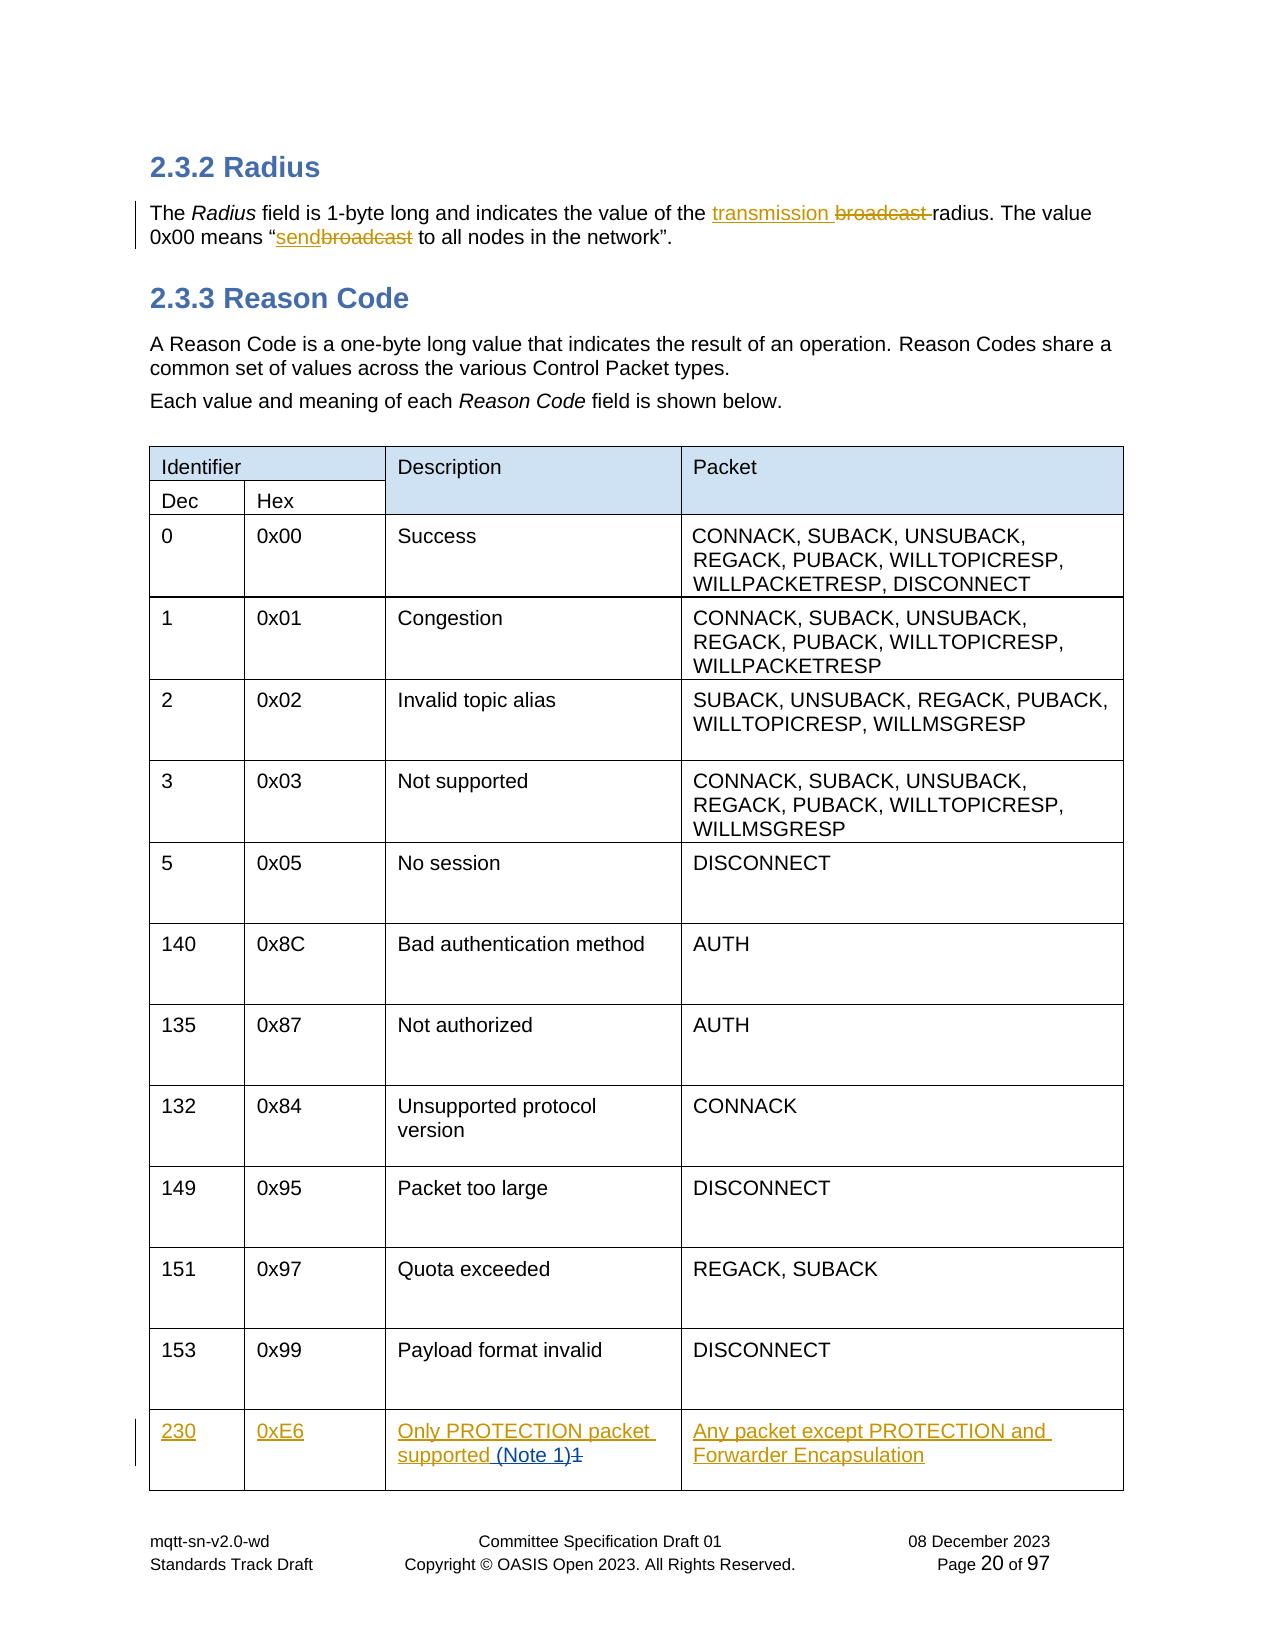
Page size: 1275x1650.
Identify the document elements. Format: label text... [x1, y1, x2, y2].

table_cell Not authorized [386, 1005, 681, 1085]
table_cell 0x8C [245, 924, 385, 1004]
table_cell CONNACK, SUBACK, UNSUBACK, REGACK, PUBACK, WILLTOPICRESP, WILLMSGRESP [682, 761, 1123, 842]
table_cell Bad authentication method [386, 924, 681, 1004]
subtitle 2.3.2 Radius [150, 150, 1124, 183]
table_cell REGACK, SUBACK [682, 1248, 1123, 1328]
table_cell 2 [150, 680, 244, 760]
table_cell 0x84 [245, 1086, 385, 1166]
table_cell 0x87 [245, 1005, 385, 1085]
table_cell Congestion [386, 598, 681, 679]
table_cell 230 [150, 1410, 244, 1490]
table_cell 135 [150, 1005, 244, 1085]
table_cell 0x00 [245, 515, 385, 596]
table_header Description [386, 447, 681, 514]
table_cell Unsupported protocol version [386, 1086, 681, 1166]
table_cell 3 [150, 761, 244, 842]
table_cell DISCONNECT [682, 843, 1123, 923]
table_cell 0x99 [245, 1329, 385, 1409]
table_cell Packet too large [386, 1167, 681, 1247]
table_cell Quota exceeded [386, 1248, 681, 1328]
table_cell AUTH [682, 1005, 1123, 1085]
table_cell Hex [245, 481, 385, 514]
text A Reason Code is a one-byte long value that indicates the result of an operation. Reason Codes share a common set of values across the various Control Packet types. [149, 332, 1124, 380]
table_cell 0x03 [245, 761, 385, 842]
table_cell 149 [150, 1167, 244, 1247]
table_cell DISCONNECT [682, 1329, 1123, 1409]
subtitle 2.3.3 Reason Code [150, 281, 1124, 314]
table_cell CONNACK, SUBACK, UNSUBACK, REGACK, PUBACK, WILLTOPICRESP, WILLPACKETRESP, DISCONNECT [682, 515, 1123, 596]
table_cell Payload format invalid [386, 1329, 681, 1409]
table_cell 0x97 [245, 1248, 385, 1328]
text The Radius field is 1-byte long and indicates the value of the transmission radius. The value 0x00 means “send to all nodes in the network”. [149, 201, 1124, 249]
table_cell 0x02 [245, 680, 385, 760]
table_cell 5 [150, 843, 244, 923]
table_cell Success [386, 515, 681, 596]
table_cell 153 [150, 1329, 244, 1409]
table_cell DISCONNECT [682, 1167, 1123, 1247]
table_cell 0xE6 [245, 1410, 385, 1490]
table_cell Dec [150, 481, 244, 514]
table_cell AUTH [682, 924, 1123, 1004]
table_cell CONNACK [682, 1086, 1123, 1166]
table_cell Invalid topic alias [386, 680, 681, 760]
table_cell 132 [150, 1086, 244, 1166]
table_cell Not supported [386, 761, 681, 842]
table_cell SUBACK, UNSUBACK, REGACK, PUBACK, WILLTOPICRESP, WILLMSGRESP [682, 680, 1123, 760]
table_cell 1 [150, 598, 244, 679]
table_header Packet [682, 447, 1123, 514]
table_cell Only PROTECTION packet supported (Note 1) [386, 1410, 681, 1490]
table_cell 0x95 [245, 1167, 385, 1247]
table_cell 0 [150, 515, 244, 596]
table_cell 0x05 [245, 843, 385, 923]
table_cell No session [386, 843, 681, 923]
text Each value and meaning of each Reason Code field is shown below. [149, 388, 1124, 412]
table_cell 140 [150, 924, 244, 1004]
table_cell 0x01 [245, 598, 385, 679]
table_cell CONNACK, SUBACK, UNSUBACK, REGACK, PUBACK, WILLTOPICRESP, WILLPACKETRESP [682, 598, 1123, 679]
table_cell 151 [150, 1248, 244, 1328]
table_header Identifier [150, 447, 385, 480]
table_cell Any packet except PROTECTION and Forwarder Encapsulation [682, 1410, 1123, 1490]
